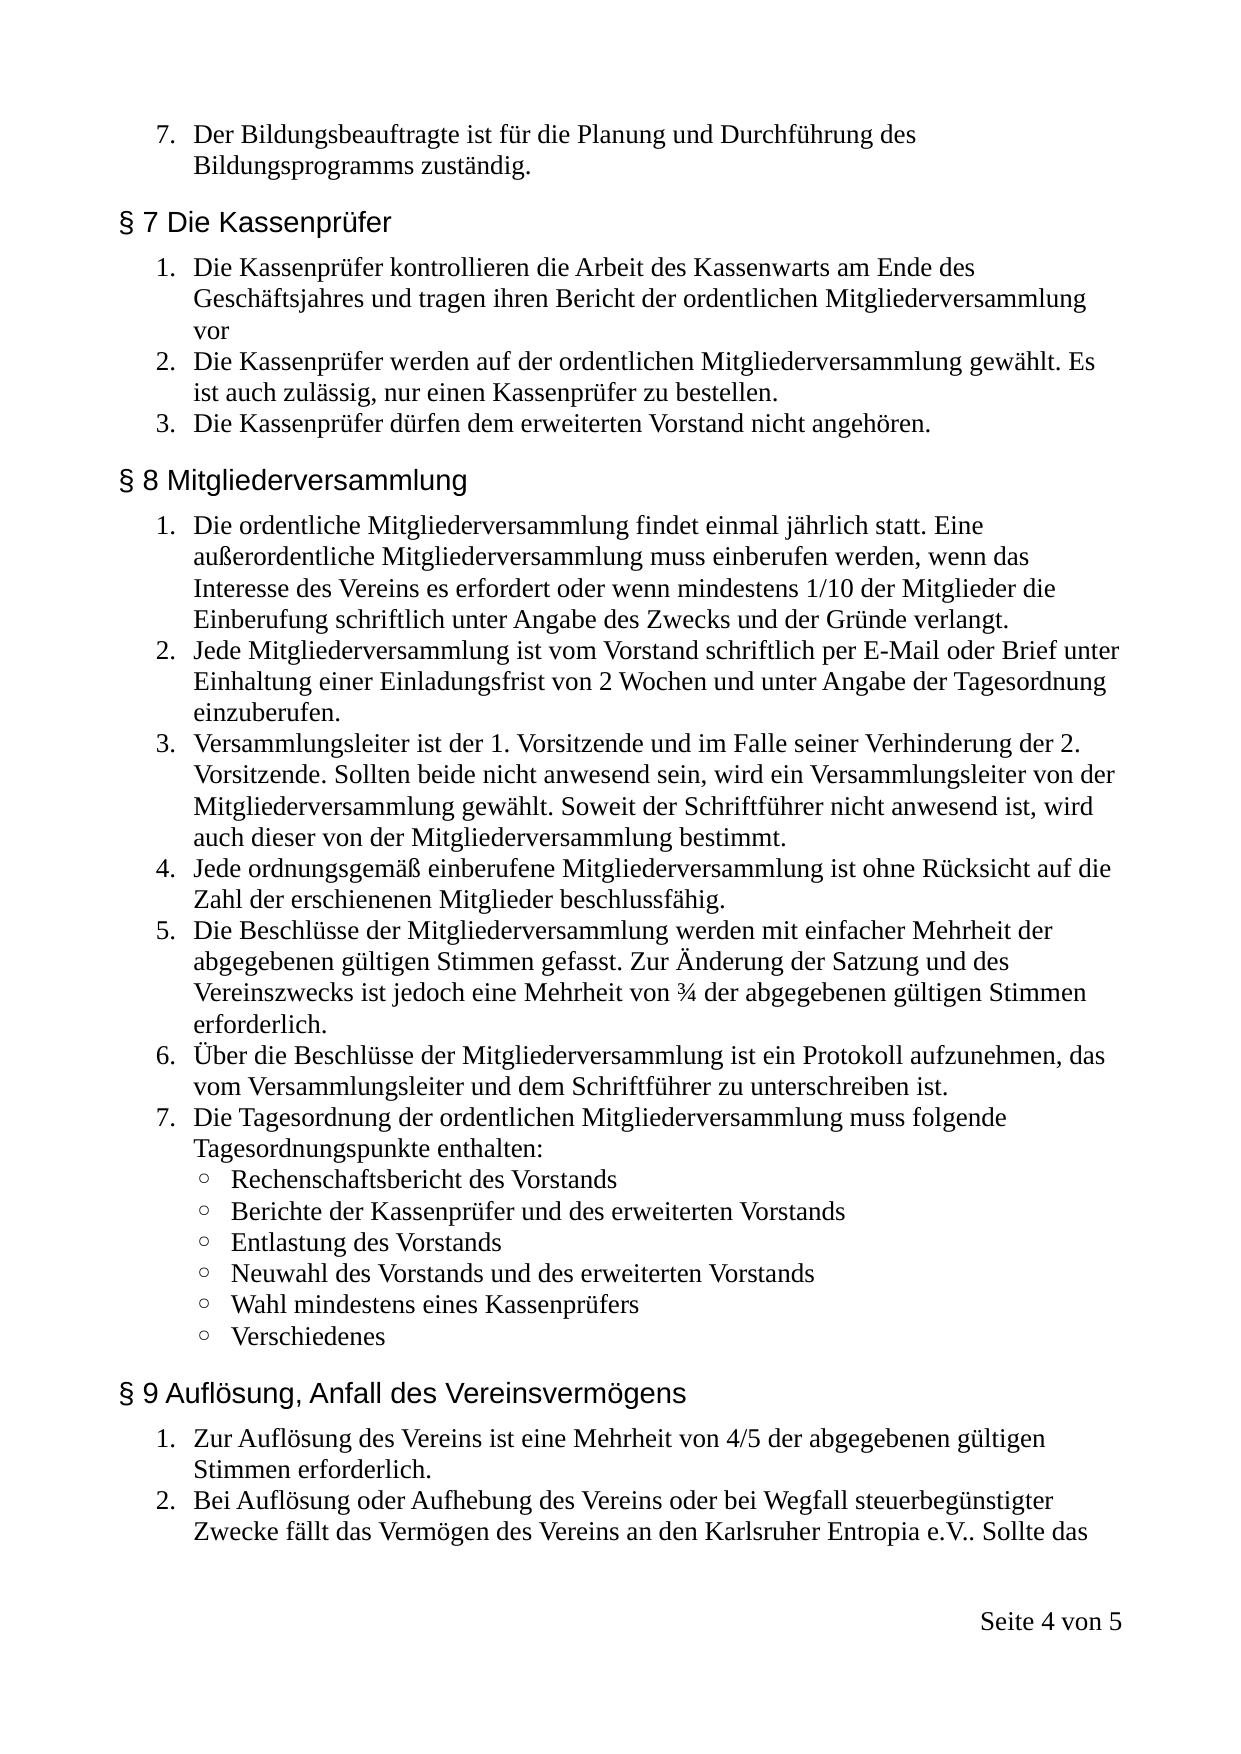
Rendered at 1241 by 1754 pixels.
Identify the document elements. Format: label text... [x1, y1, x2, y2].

list Die Kassenprüfer kontrollieren die Arbeit des Kassenwarts am Ende des Geschäftsjahres und tragen ihren Bericht der ordentlichen Mitgliederversammlung vor [156, 251, 1122, 345]
list Die ordentliche Mitgliederversammlung findet einmal jährlich statt. Eine außerordentliche Mitgliederversammlung muss einberufen werden, wenn das Interesse des Vereins es erfordert oder wenn mindestens 1/10 der Mitglieder die Einberufung schriftlich unter Angabe des Zwecks und der Gründe verlangt. [156, 509, 1122, 634]
list Bei Auflösung oder Aufhebung des Vereins oder bei Wegfall steuerbegünstigter Zwecke fällt das Vermögen des Vereins an den Karlsruher Entropia e.V.. Sollte das [156, 1484, 1122, 1547]
list Zur Auflösung des Vereins ist eine Mehrheit von 4/5 der abgegebenen gültigen Stimmen erforderlich. [156, 1422, 1122, 1484]
subtitle § 7 Die Kassenprüfer [118, 205, 1122, 239]
list Die Tagesordnung der ordentlichen Mitgliederversammlung muss folgende Tagesordnungspunkte enthalten: [156, 1101, 1122, 1163]
list Berichte der Kassenprüfer und des erweiterten Vorstands [193, 1195, 1122, 1226]
subtitle § 9 Auflösung, Anfall des Vereinsvermögens [118, 1376, 1122, 1409]
list Rechenschaftsbericht des Vorstands [193, 1163, 1122, 1195]
list Entlastung des Vorstands [193, 1226, 1122, 1257]
list Wahl mindestens eines Kassenprüfers [193, 1288, 1122, 1320]
list Die Kassenprüfer werden auf der ordentlichen Mitgliederversammlung gewählt. Es ist auch zulässig, nur einen Kassenprüfer zu bestellen. [156, 345, 1122, 407]
list Die Beschlüsse der Mitgliederversammlung werden mit einfacher Mehrheit der abgegebenen gültigen Stimmen gefasst. Zur Änderung der Satzung und des Vereinszwecks ist jedoch eine Mehrheit von ¾ der abgegebenen gültigen Stimmen erforderlich. [156, 914, 1122, 1039]
list Jede ordnungsgemäß einberufene Mitgliederversammlung ist ohne Rücksicht auf die Zahl der erschienenen Mitglieder beschlussfähig. [156, 852, 1122, 914]
list Über die Beschlüsse der Mitgliederversammlung ist ein Protokoll aufzunehmen, das vom Versammlungsleiter und dem Schriftführer zu unterschreiben ist. [156, 1039, 1122, 1101]
list Neuwahl des Vorstands und des erweiterten Vorstands [193, 1257, 1122, 1288]
subtitle § 8 Mitgliederversammlung [118, 463, 1122, 497]
list Die Kassenprüfer dürfen dem erweiterten Vorstand nicht angehören. [156, 407, 1122, 438]
list Der Bildungsbeauftragte ist für die Planung und Durchführung des Bildungsprogramms zuständig. [156, 118, 1122, 180]
list Verschiedenes [193, 1320, 1122, 1351]
list Versammlungsleiter ist der 1. Vorsitzende und im Falle seiner Verhinderung der 2. Vorsitzende. Sollten beide nicht anwesend sein, wird ein Versammlungsleiter von der Mitgliederversammlung gewählt. Soweit der Schriftführer nicht anwesend ist, wird auch dieser von der Mitgliederversammlung bestimmt. [156, 727, 1122, 852]
list Jede Mitgliederversammlung ist vom Vorstand schriftlich per E-Mail oder Brief unter Einhaltung einer Einladungsfrist von 2 Wochen und unter Angabe der Tagesordnung einzuberufen. [156, 634, 1122, 727]
